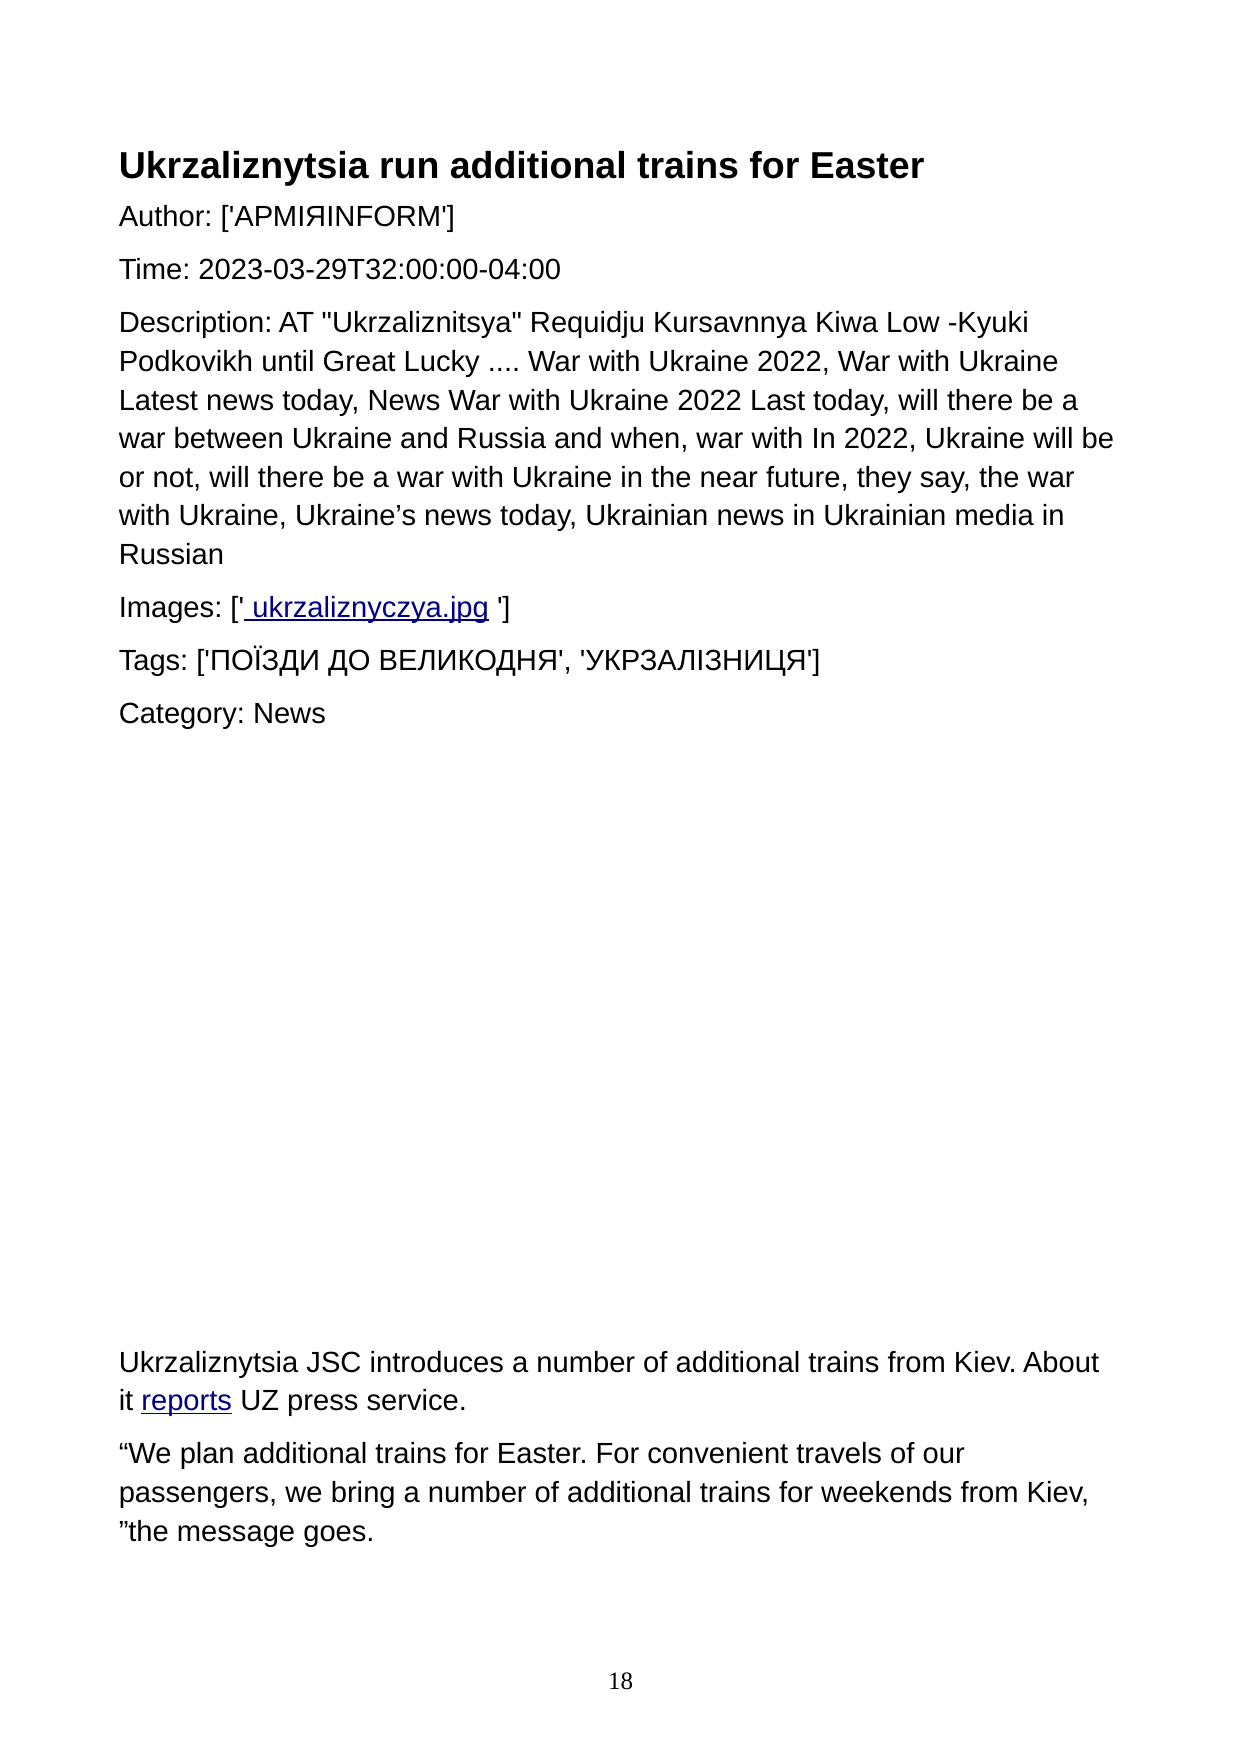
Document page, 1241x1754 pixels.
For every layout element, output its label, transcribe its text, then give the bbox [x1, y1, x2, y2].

text Images: [' ukrzaliznyczya.jpg '] [118, 590, 1122, 623]
text “We plan additional trains for Easter. For convenient travels of our passengers, we bring a number of additional trains for weekends from Kiev, ”the message goes. [118, 1436, 1122, 1547]
text Time: 2023-03-29T32:00:00-04:00 [118, 252, 1122, 286]
text Category: News [118, 696, 1122, 729]
text Ukrzaliznytsia JSC introduces a number of additional trains from Kiev. About it reports UZ press service. [118, 749, 1122, 1417]
text Tags: ['ПОЇЗДИ ДО ВЕЛИКОДНЯ', 'УКРЗАЛІЗНИЦЯ'] [118, 643, 1122, 676]
subtitle Ukrzaliznytsia run additional trains for Easter [118, 143, 1122, 187]
text Description: AT "Ukrzaliznitsya" Requidju Kursavnnya Kiwa Low -Kyuki Podkovikh until Great Lucky .... War with Ukraine 2022, War with Ukraine Latest news today, News War with Ukraine 2022 Last today, will there be a war between Ukraine and Russia and when, war with In 2022, Ukraine will be or not, will there be a war with Ukraine in the near future, they say, the war with Ukraine, Ukraine’s news today, Ukrainian news in Ukrainian media in Russian [118, 305, 1122, 570]
text Author: ['АРМІЯINFORM'] [118, 199, 1122, 233]
